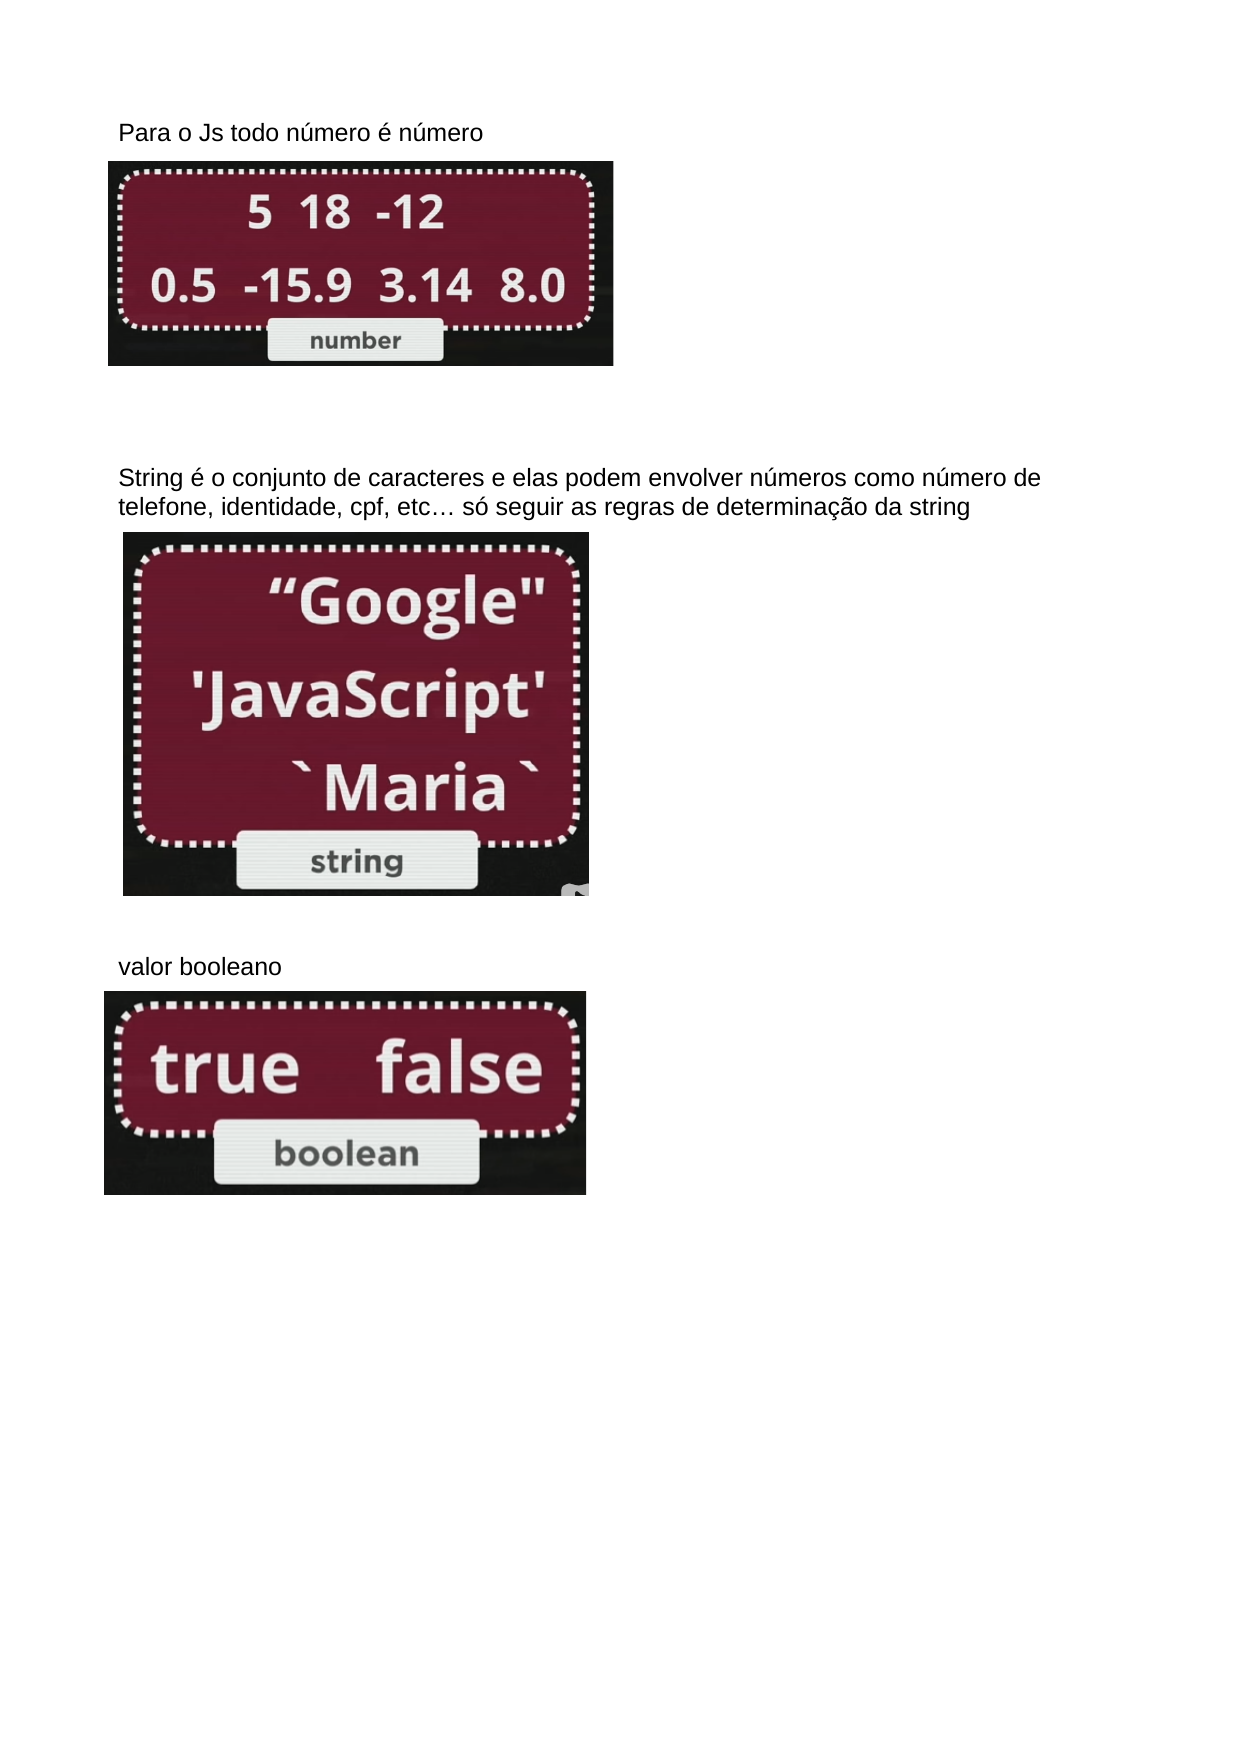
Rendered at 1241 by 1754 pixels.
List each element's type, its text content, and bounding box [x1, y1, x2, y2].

picture [104, 991, 587, 1195]
text valor booleano [118, 952, 1122, 981]
text Para o Js todo número é número [118, 118, 1122, 147]
picture [123, 532, 589, 896]
text String é o conjunto de caracteres e elas podem envolver números como número de telefone, identidade, cpf, etc… só seguir as regras de determinação da string [118, 463, 1122, 521]
picture [108, 161, 614, 366]
